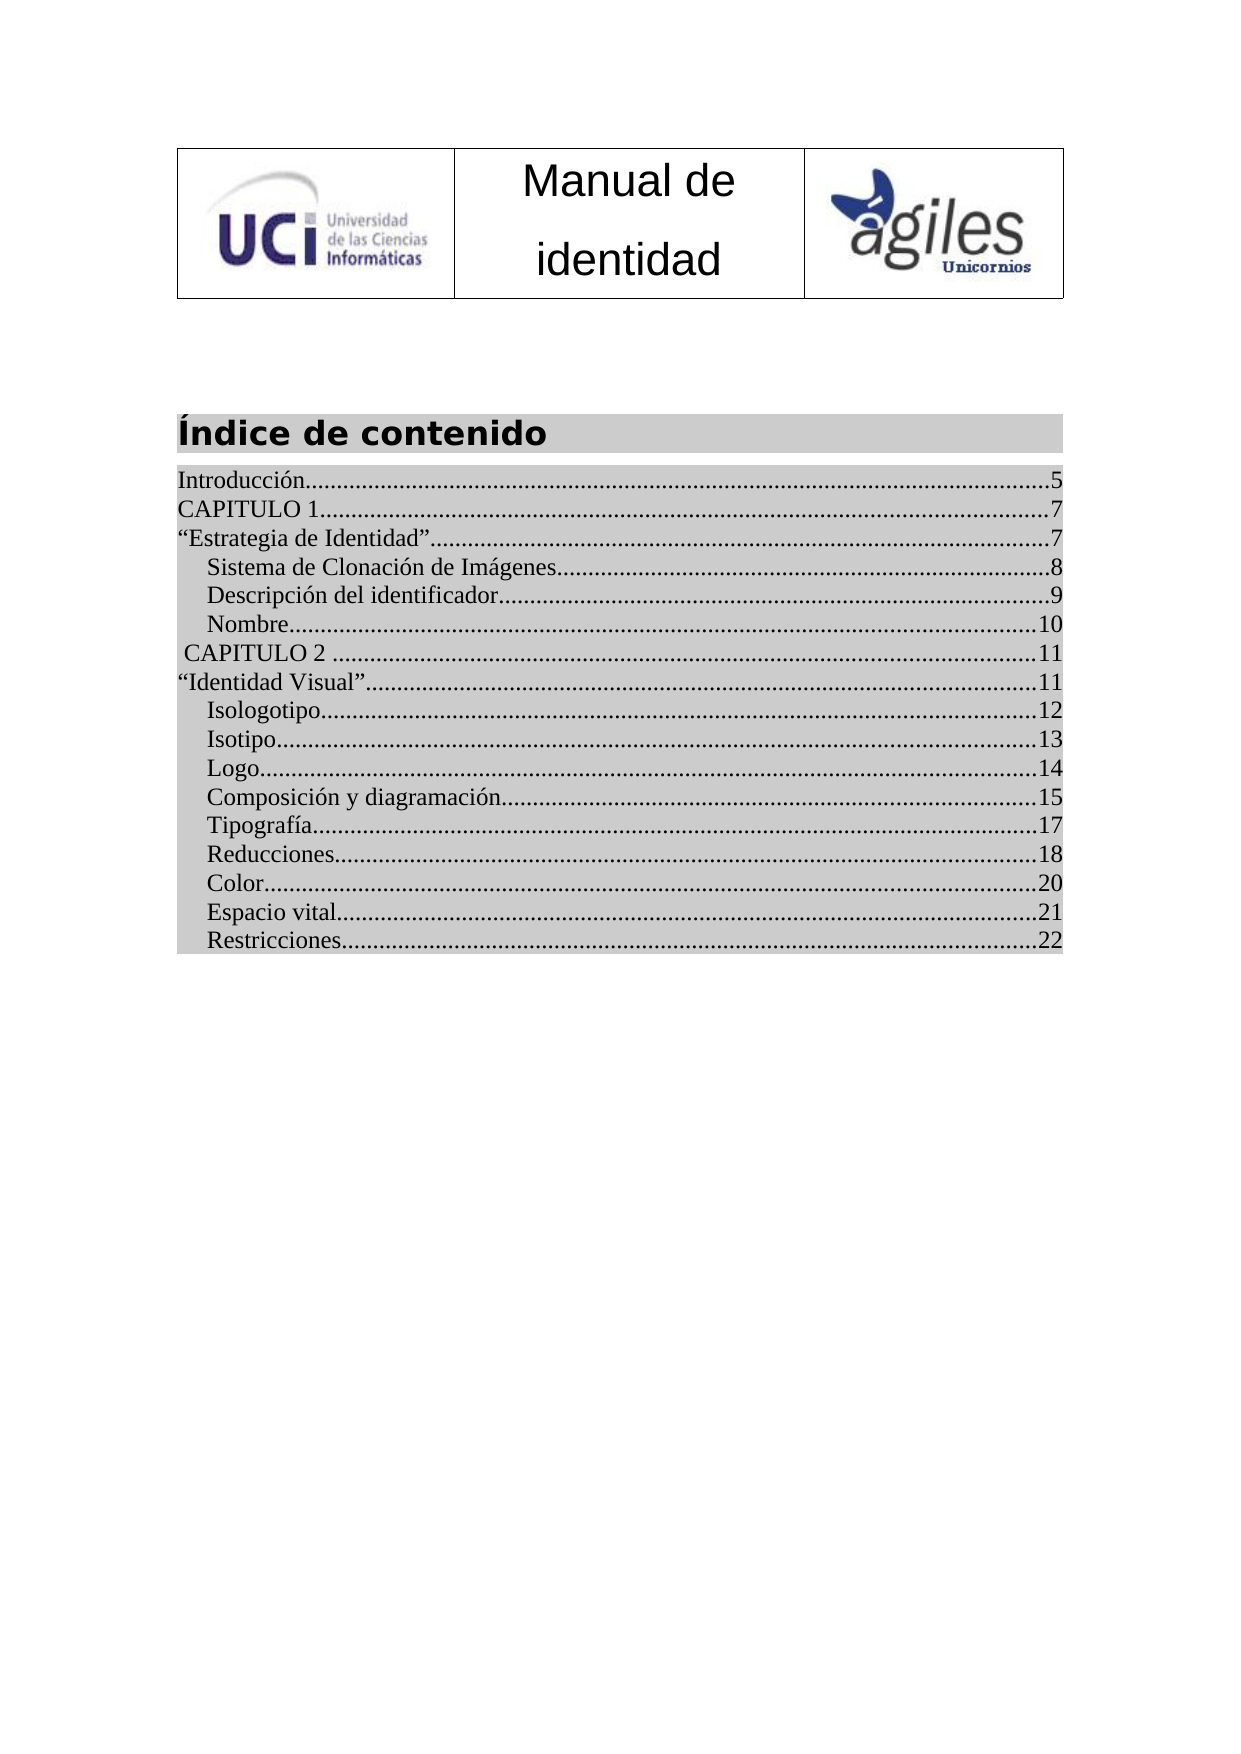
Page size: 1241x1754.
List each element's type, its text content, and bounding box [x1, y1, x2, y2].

text Isotipo 13 [207, 724, 1063, 753]
text Tipografía 17 [207, 810, 1063, 839]
text CAPITULO 2 11 [177, 638, 1063, 667]
picture [826, 162, 1043, 282]
text Restricciones 22 [207, 925, 1063, 954]
text Isologotipo 12 [207, 695, 1063, 724]
text Sistema de Clonación de Imágenes 8 [207, 552, 1063, 580]
text Nombre 10 [207, 609, 1063, 638]
text Reducciones 18 [207, 839, 1063, 868]
text “Estrategia de Identidad” 7 [177, 523, 1063, 552]
text Introducción 5 [177, 465, 1063, 494]
text Espacio vital 21 [207, 897, 1063, 925]
text CAPITULO 1 7 [177, 494, 1063, 523]
text Logo 14 [207, 753, 1063, 782]
text “Identidad Visual” 11 [177, 667, 1063, 695]
subtitle Índice de contenido [177, 414, 1063, 453]
picture [199, 162, 435, 284]
text Composición y diagramación 15 [207, 782, 1063, 810]
text Descripción del identificador 9 [207, 580, 1063, 609]
text Color 20 [207, 868, 1063, 897]
